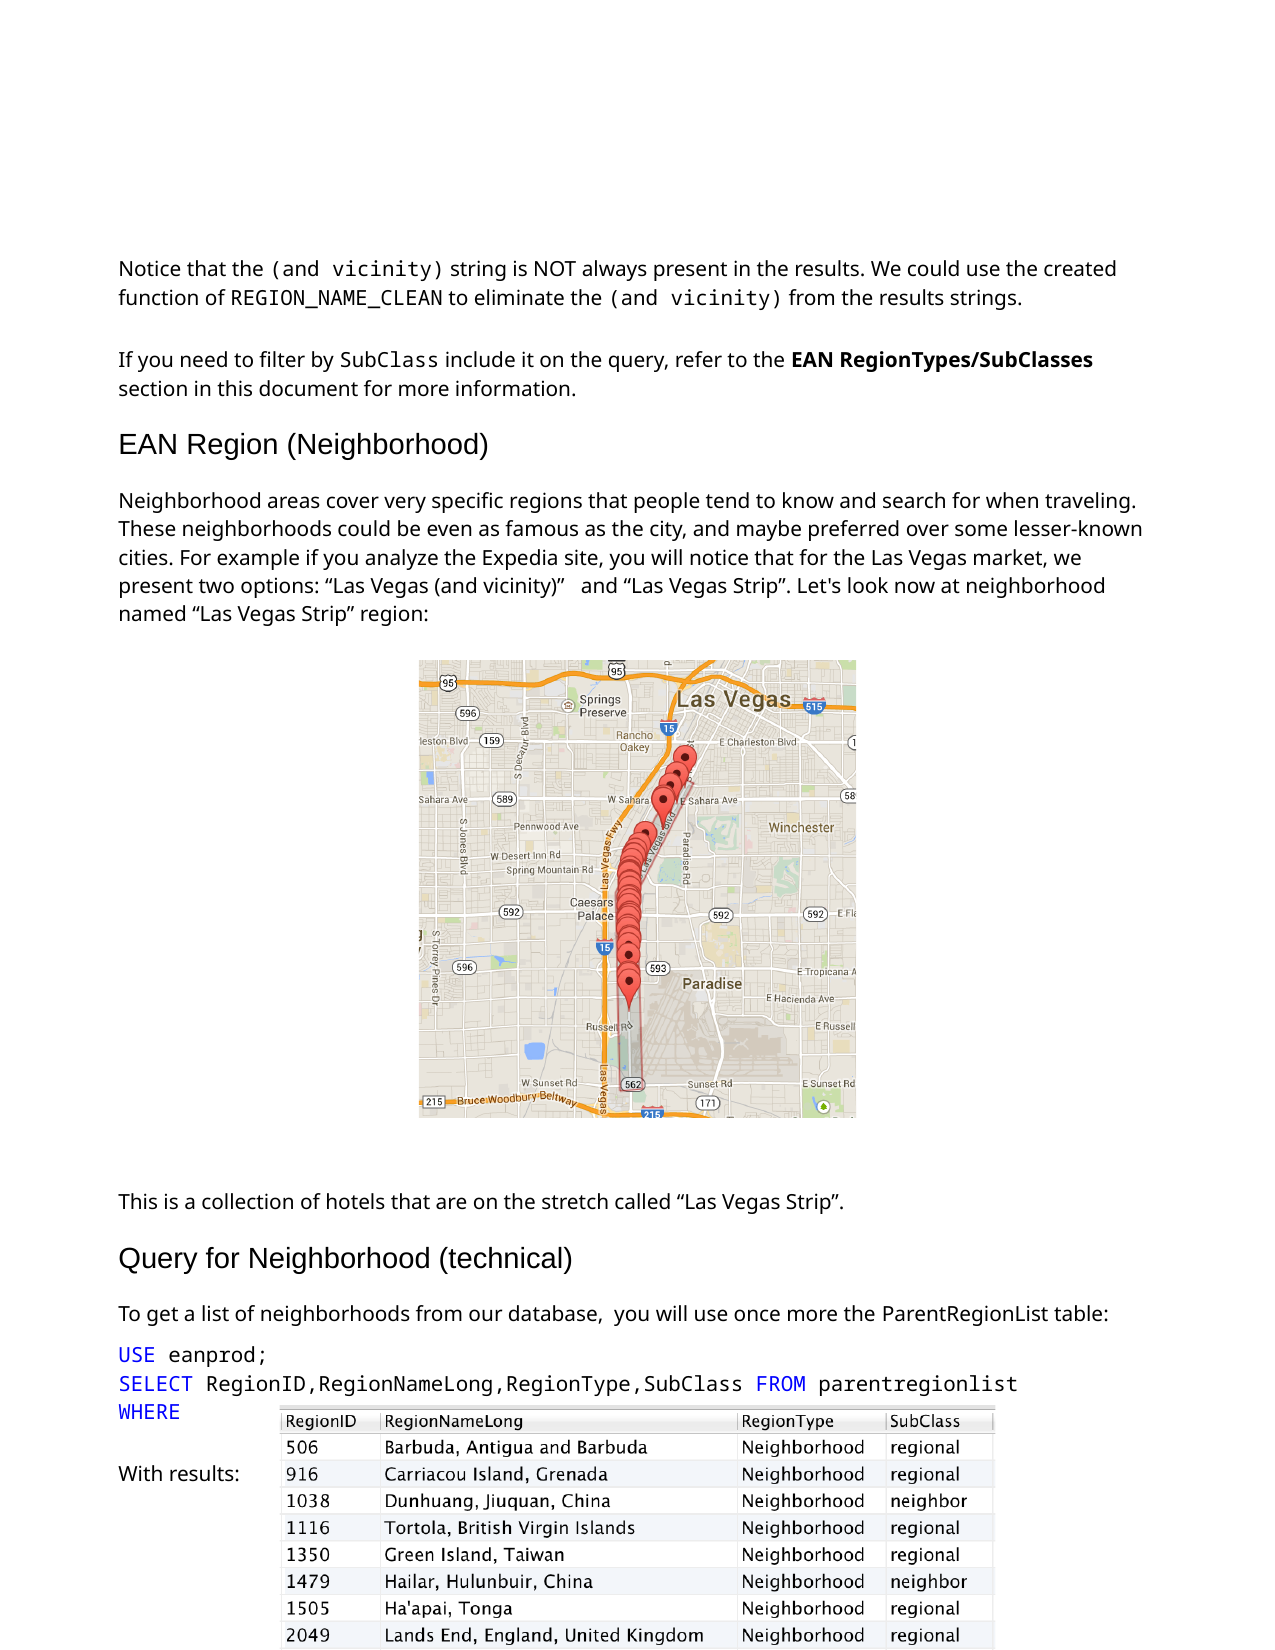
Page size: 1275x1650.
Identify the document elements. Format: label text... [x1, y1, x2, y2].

subtitle This is a collection of hotels that are on the stretch called “Las Vegas Strip”. [118, 1187, 1157, 1216]
picture [279, 1405, 996, 1650]
subtitle EAN Region (Neighborhood) [118, 427, 1157, 461]
text USE eanprod; [118, 1340, 1157, 1369]
text If you need to filter by SubClass include it on the query, refer to the EAN RegionTypes/SubClasses section in this document for more information. [118, 345, 1157, 402]
text SELECT RegionID,RegionNameLong,RegionType,SubClass FROM parentregionlist [118, 1369, 1157, 1397]
subtitle To get a list of neighborhoods from our database, you will use once more the ParentRegionList table: [118, 1299, 1157, 1328]
text With results: [118, 1459, 279, 1488]
text Notice that the (and vicinity) string is NOT always present in the results. We could use the created function of REGION_NAME_CLEAN to eliminate the (and vicinity) from the results strings. [118, 254, 1157, 311]
text WHERE RegionType='Neighborhood' AND SubClass IN ('downtown','neighbor','regional'); [118, 1397, 1157, 1426]
subtitle Neighborhood areas cover very specific regions that people tend to know and search for when traveling. These neighborhoods could be even as famous as the city, and maybe preferred over some lesser-known cities. For example if you analyze the Expedia site, you will notice that for the Las Vegas market, we present two options: “Las Vegas (and vicinity)” and “Las Vegas Strip”. Let's look now at neighborhood named “Las Vegas Strip” region: [118, 486, 1157, 628]
text [996, 1459, 1157, 1488]
subtitle Query for Neighborhood (technical) [118, 1241, 1157, 1274]
picture [418, 660, 857, 1118]
